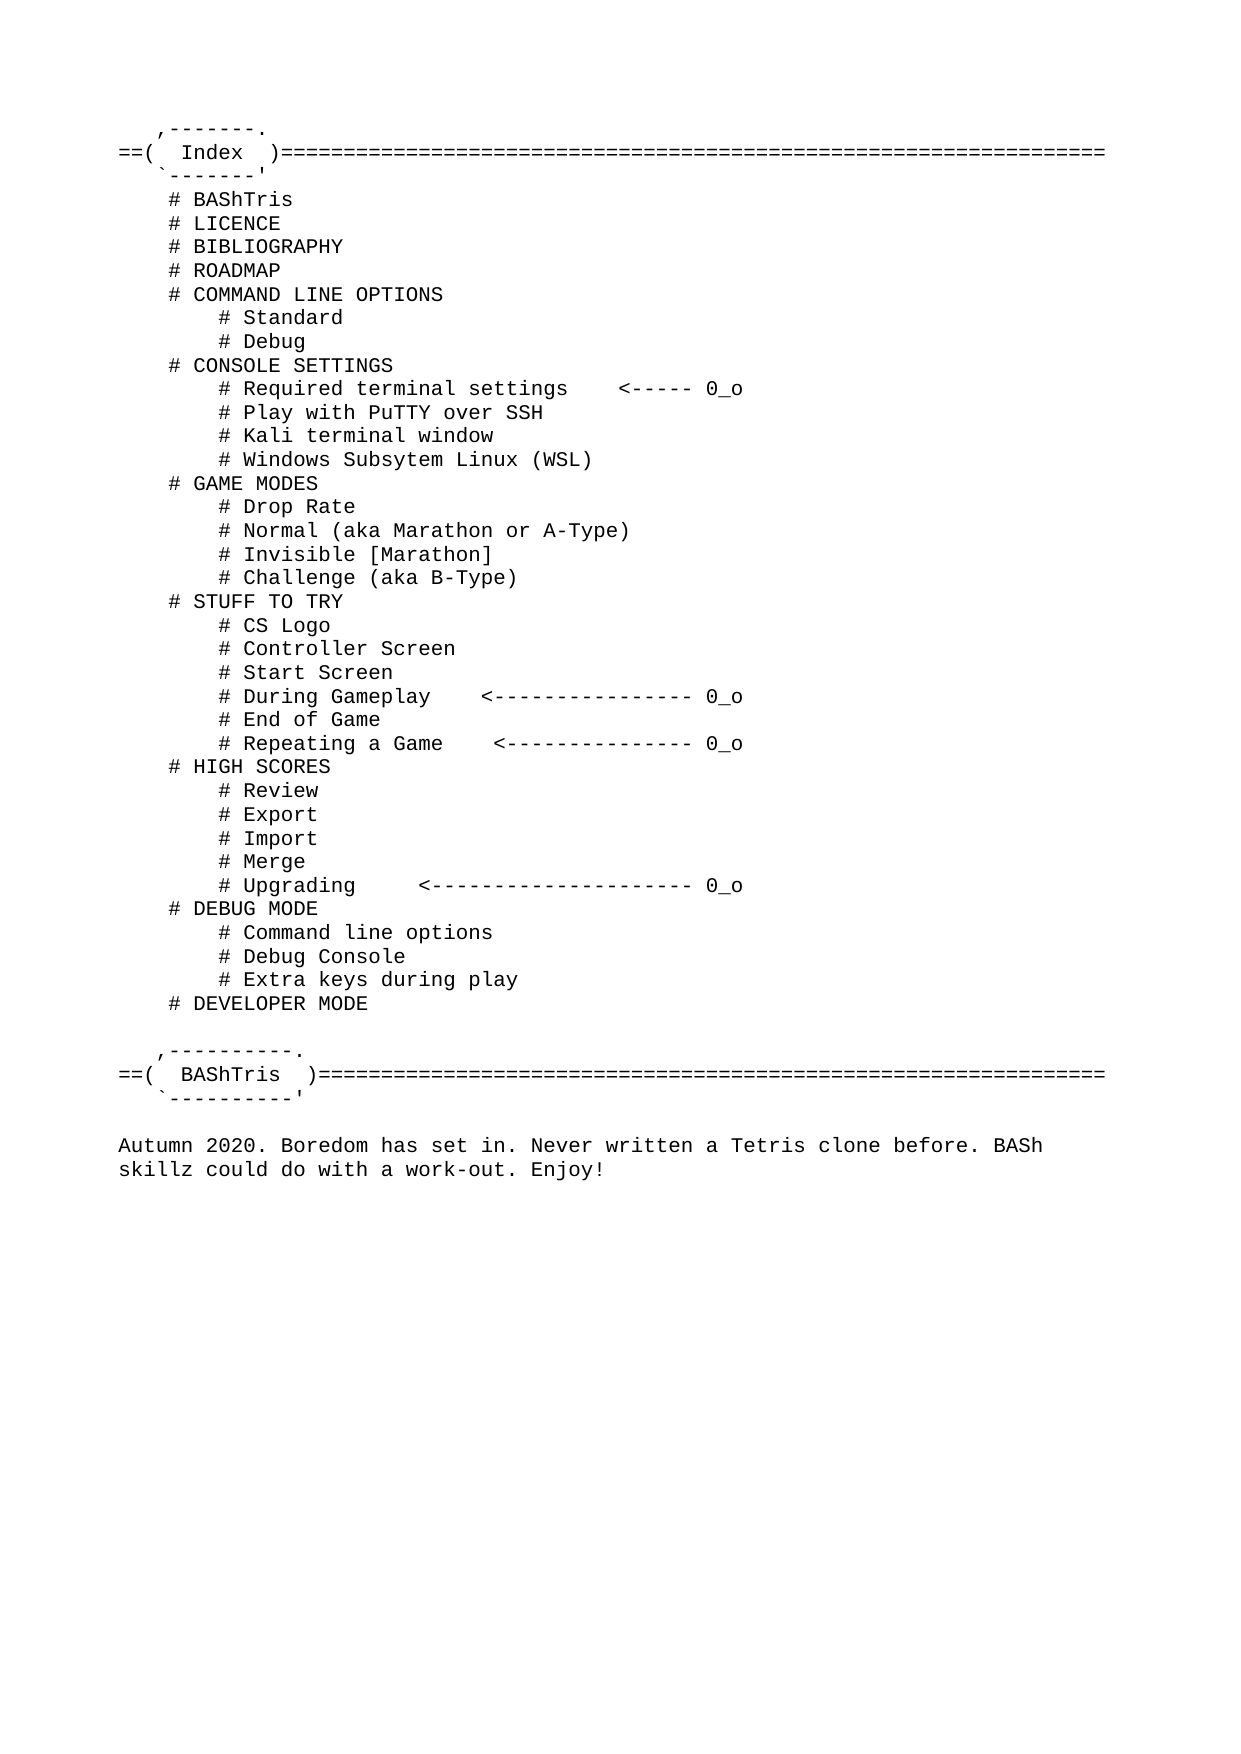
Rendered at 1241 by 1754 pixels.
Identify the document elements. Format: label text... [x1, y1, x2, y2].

text # Export [118, 804, 1122, 827]
text # GAME MODES [118, 473, 1122, 496]
text # End of Game [118, 709, 1122, 733]
text # Import [118, 827, 1122, 851]
text # Merge [118, 851, 1122, 875]
text # STUFF TO TRY [118, 591, 1122, 615]
text `----------' [118, 1088, 1122, 1111]
text ==( BAShTris )=============================================================== [118, 1064, 1122, 1088]
text # Invisible [Marathon] [118, 544, 1122, 567]
text # Normal (aka Marathon or A-Type) [118, 520, 1122, 544]
text # Play with PuTTY over SSH [118, 402, 1122, 426]
text ==( Index )================================================================== [118, 142, 1122, 165]
text # CONSOLE SETTINGS [118, 354, 1122, 378]
text # Required terminal settings <----- 0_o [118, 378, 1122, 402]
text # HIGH SCORES [118, 757, 1122, 780]
text # BIBLIOGRAPHY [118, 236, 1122, 260]
text # Repeating a Game <--------------- 0_o [118, 733, 1122, 757]
text # DEVELOPER MODE [118, 993, 1122, 1017]
text # Debug [118, 331, 1122, 354]
text # BAShTris [118, 189, 1122, 213]
text # Extra keys during play [118, 969, 1122, 993]
text # DEBUG MODE [118, 898, 1122, 922]
text `-------' [118, 165, 1122, 189]
text # Controller Screen [118, 638, 1122, 662]
text # Upgrading <--------------------- 0_o [118, 875, 1122, 898]
text # LICENCE [118, 213, 1122, 236]
text # Windows Subsytem Linux (WSL) [118, 449, 1122, 473]
text # Kali terminal window [118, 426, 1122, 449]
text skillz could do with a work-out. Enjoy! [118, 1158, 1122, 1182]
text ,-------. [118, 118, 1122, 142]
text # Start Screen [118, 662, 1122, 686]
text Autumn 2020. Boredom has set in. Never written a Tetris clone before. BASh [118, 1135, 1122, 1158]
text # Command line options [118, 922, 1122, 946]
text # ROADMAP [118, 260, 1122, 284]
text # CS Logo [118, 615, 1122, 638]
text # Review [118, 780, 1122, 804]
text # Standard [118, 307, 1122, 331]
text # During Gameplay <---------------- 0_o [118, 686, 1122, 709]
text # Drop Rate [118, 496, 1122, 520]
text # COMMAND LINE OPTIONS [118, 284, 1122, 307]
text # Challenge (aka B-Type) [118, 567, 1122, 591]
text ,----------. [118, 1040, 1122, 1064]
text # Debug Console [118, 946, 1122, 969]
